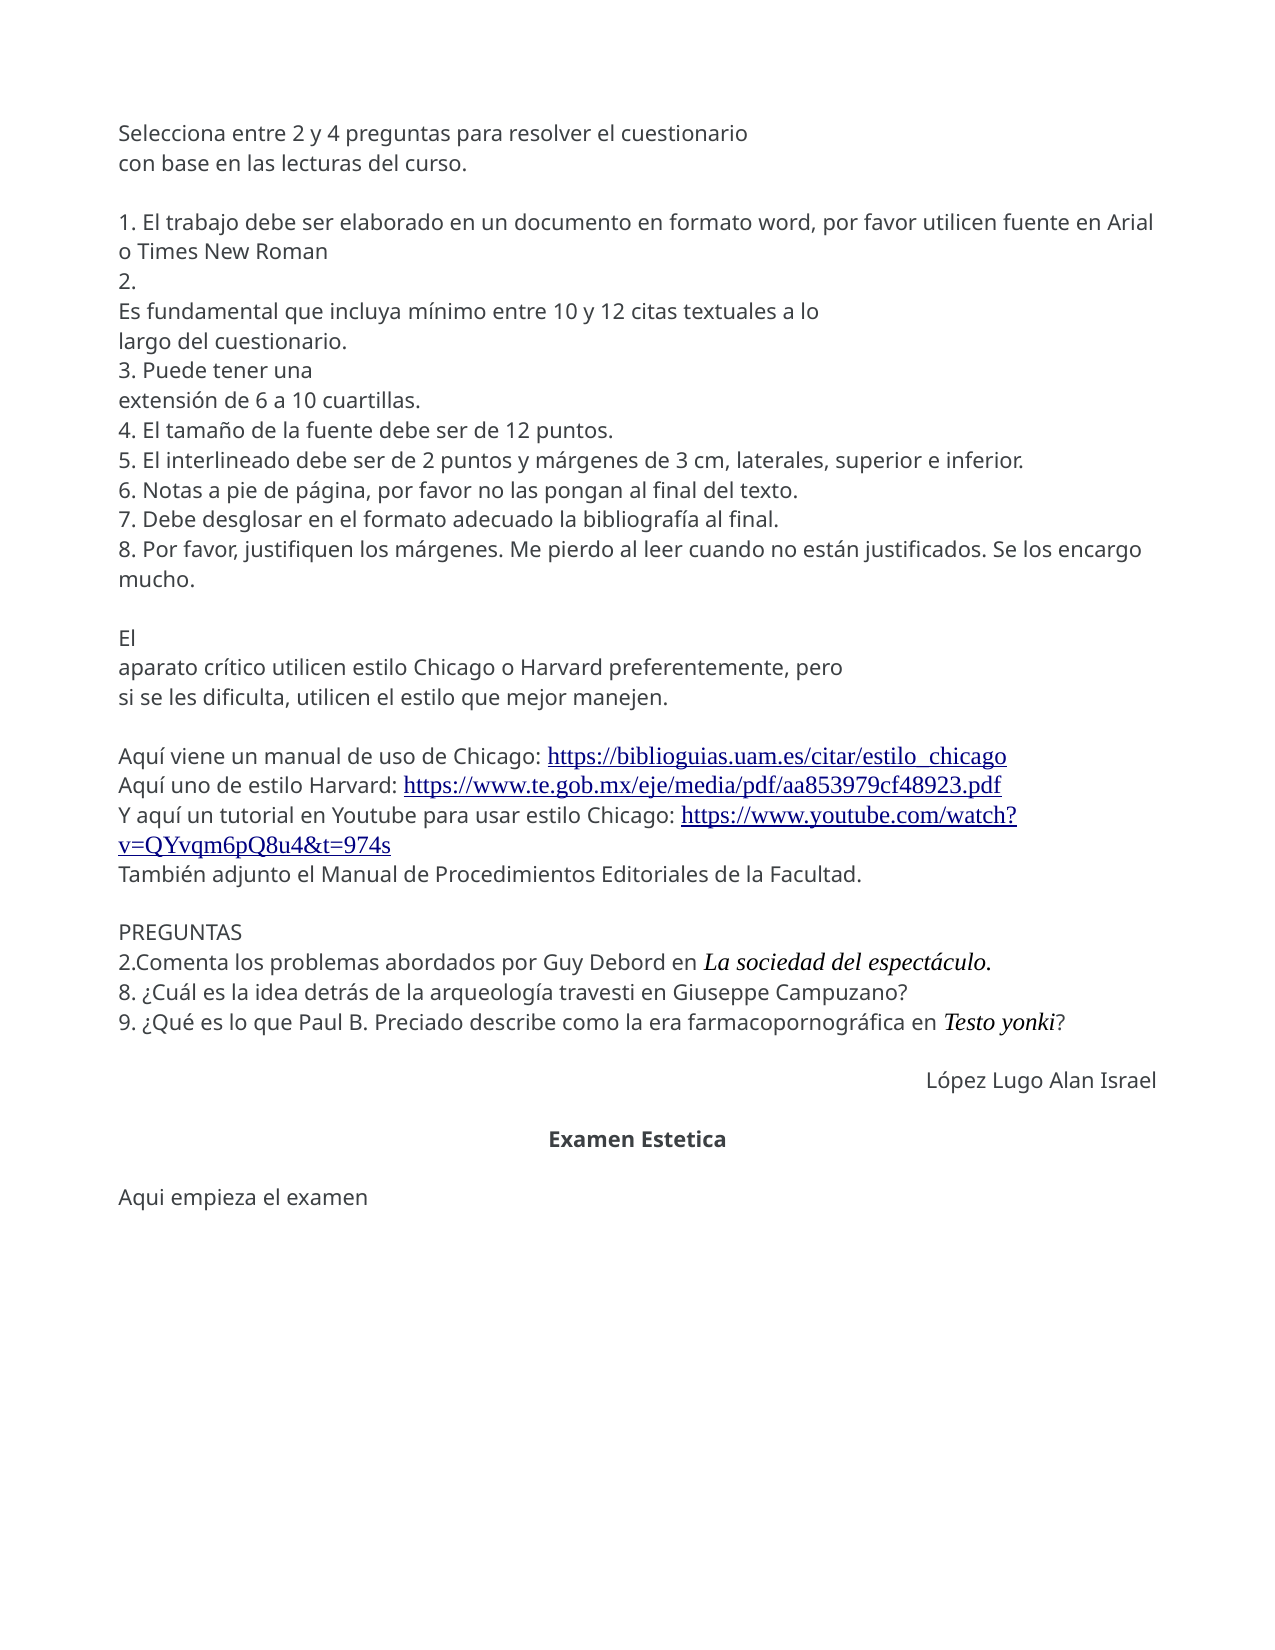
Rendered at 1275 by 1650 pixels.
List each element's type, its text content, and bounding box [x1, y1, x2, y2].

text Selecciona entre 2 y 4 preguntas para resolver el cuestionario con base en las lecturas del curso. 1. El trabajo debe ser elaborado en un documento en formato word, por favor utilicen fuente en Arial o Times New Roman 2. Es fundamental que incluya mínimo entre 10 y 12 citas textuales a lo largo del cuestionario. 3. Puede tener una extensión de 6 a 10 cuartillas. 4. El tamaño de la fuente debe ser de 12 puntos. 5. El interlineado debe ser de 2 puntos y márgenes de 3 cm, laterales, superior e inferior. 6. Notas a pie de página, por favor no las pongan al final del texto. 7. Debe desglosar en el formato adecuado la bibliografía al final. 8. Por favor, justifiquen los márgenes. Me pierdo al leer cuando no están justificados. Se los encargo mucho. El aparato crítico utilicen estilo Chicago o Harvard preferentemente, pero si se les dificulta, utilicen el estilo que mejor manejen. Aquí viene un manual de uso de Chicago: https://biblioguias.uam.es/citar/estilo_chicago Aquí uno de estilo Harvard: https://www.te.gob.mx/eje/media/pdf/aa853979cf48923.pdf Y aquí un tutorial en Youtube para usar estilo Chicago: https://www.youtube.com/watch?v=QYvqm6pQ8u4&t=974s También adjunto el Manual de Procedimientos Editoriales de la Facultad. PREGUNTAS 2.Comenta los problemas abordados por Guy Debord en La sociedad del espectáculo. 8. ¿Cuál es la idea detrás de la arqueología travesti en Giuseppe Campuzano? 9. ¿Qué es lo que Paul B. Preciado describe como la era farmacopornográfica en Testo yonki? [118, 118, 1157, 1036]
text Examen Estetica [118, 1124, 1157, 1153]
text López Lugo Alan Israel [118, 1065, 1157, 1095]
text Aqui empieza el examen [118, 1182, 1157, 1212]
